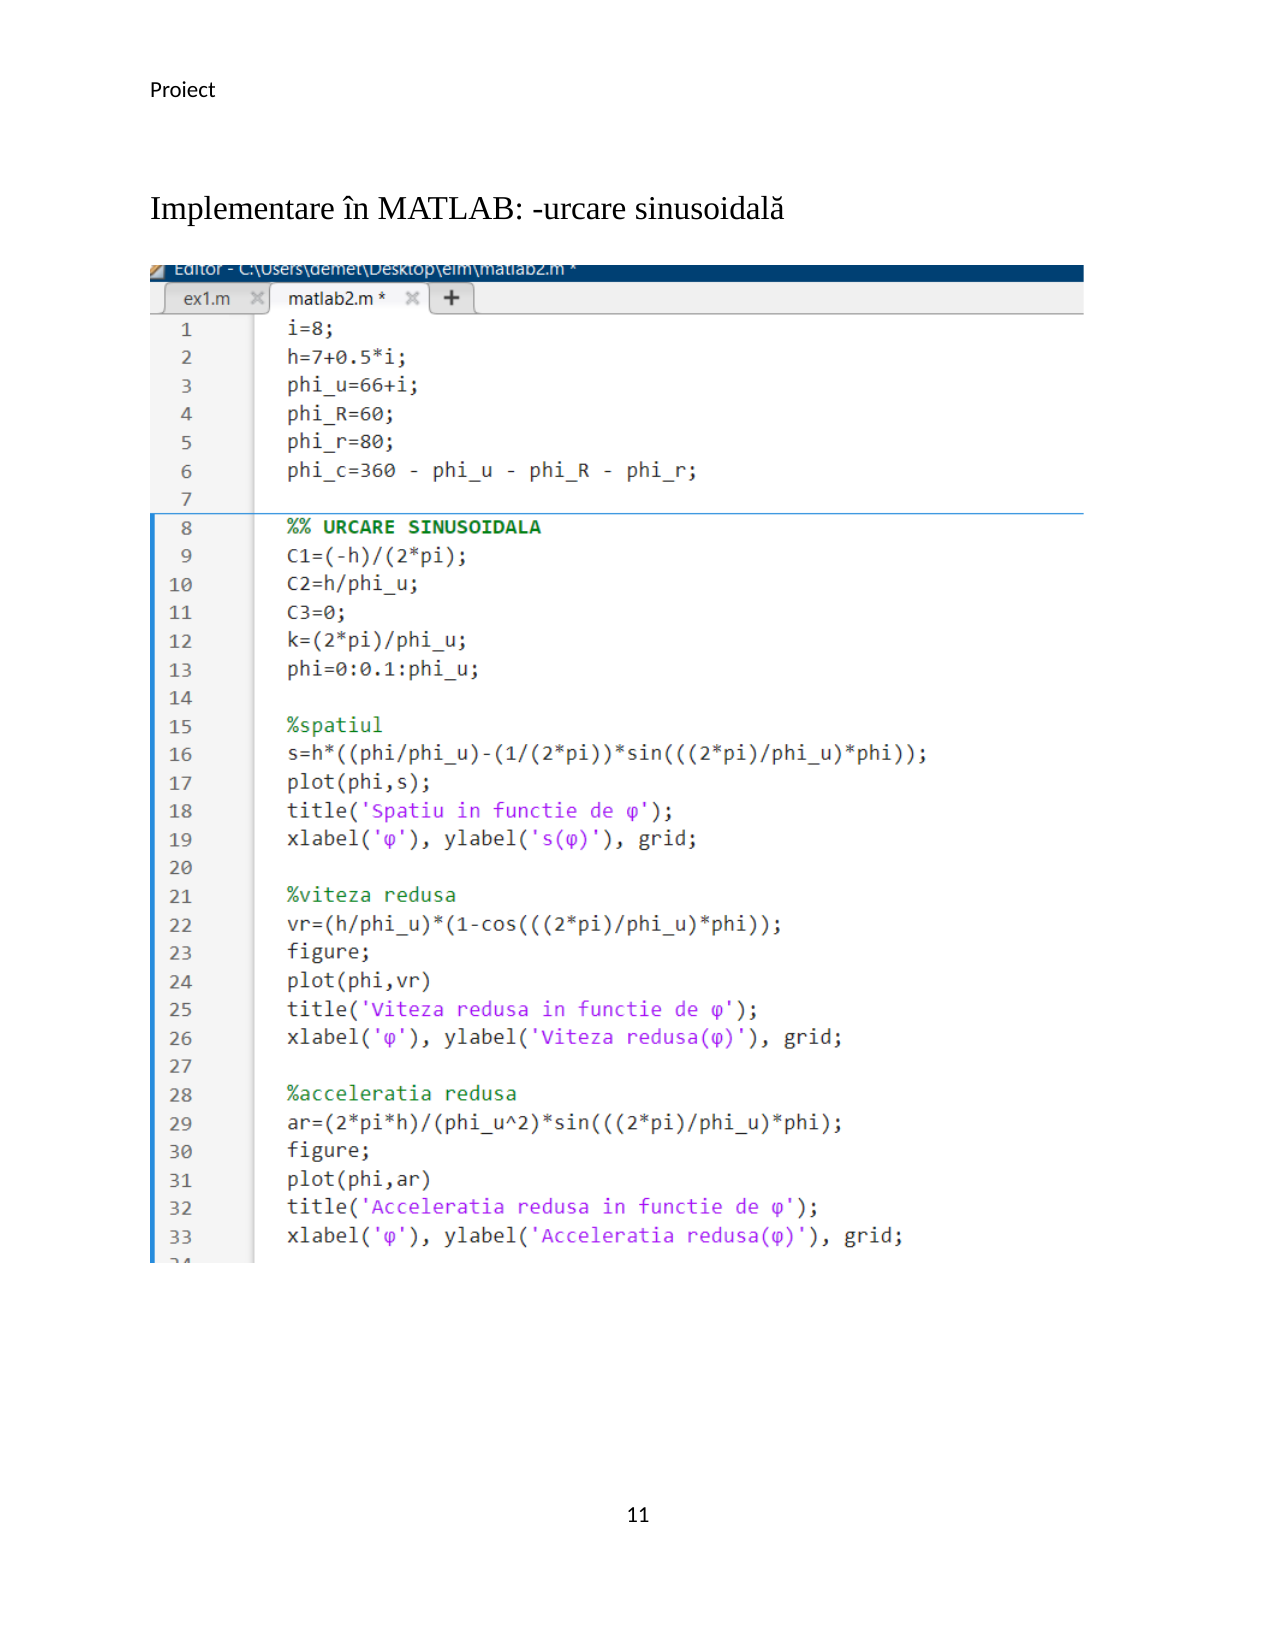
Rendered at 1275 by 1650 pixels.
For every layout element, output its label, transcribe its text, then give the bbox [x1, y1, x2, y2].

text Implementare în MATLAB: -urcare sinusoidală [150, 188, 1125, 227]
